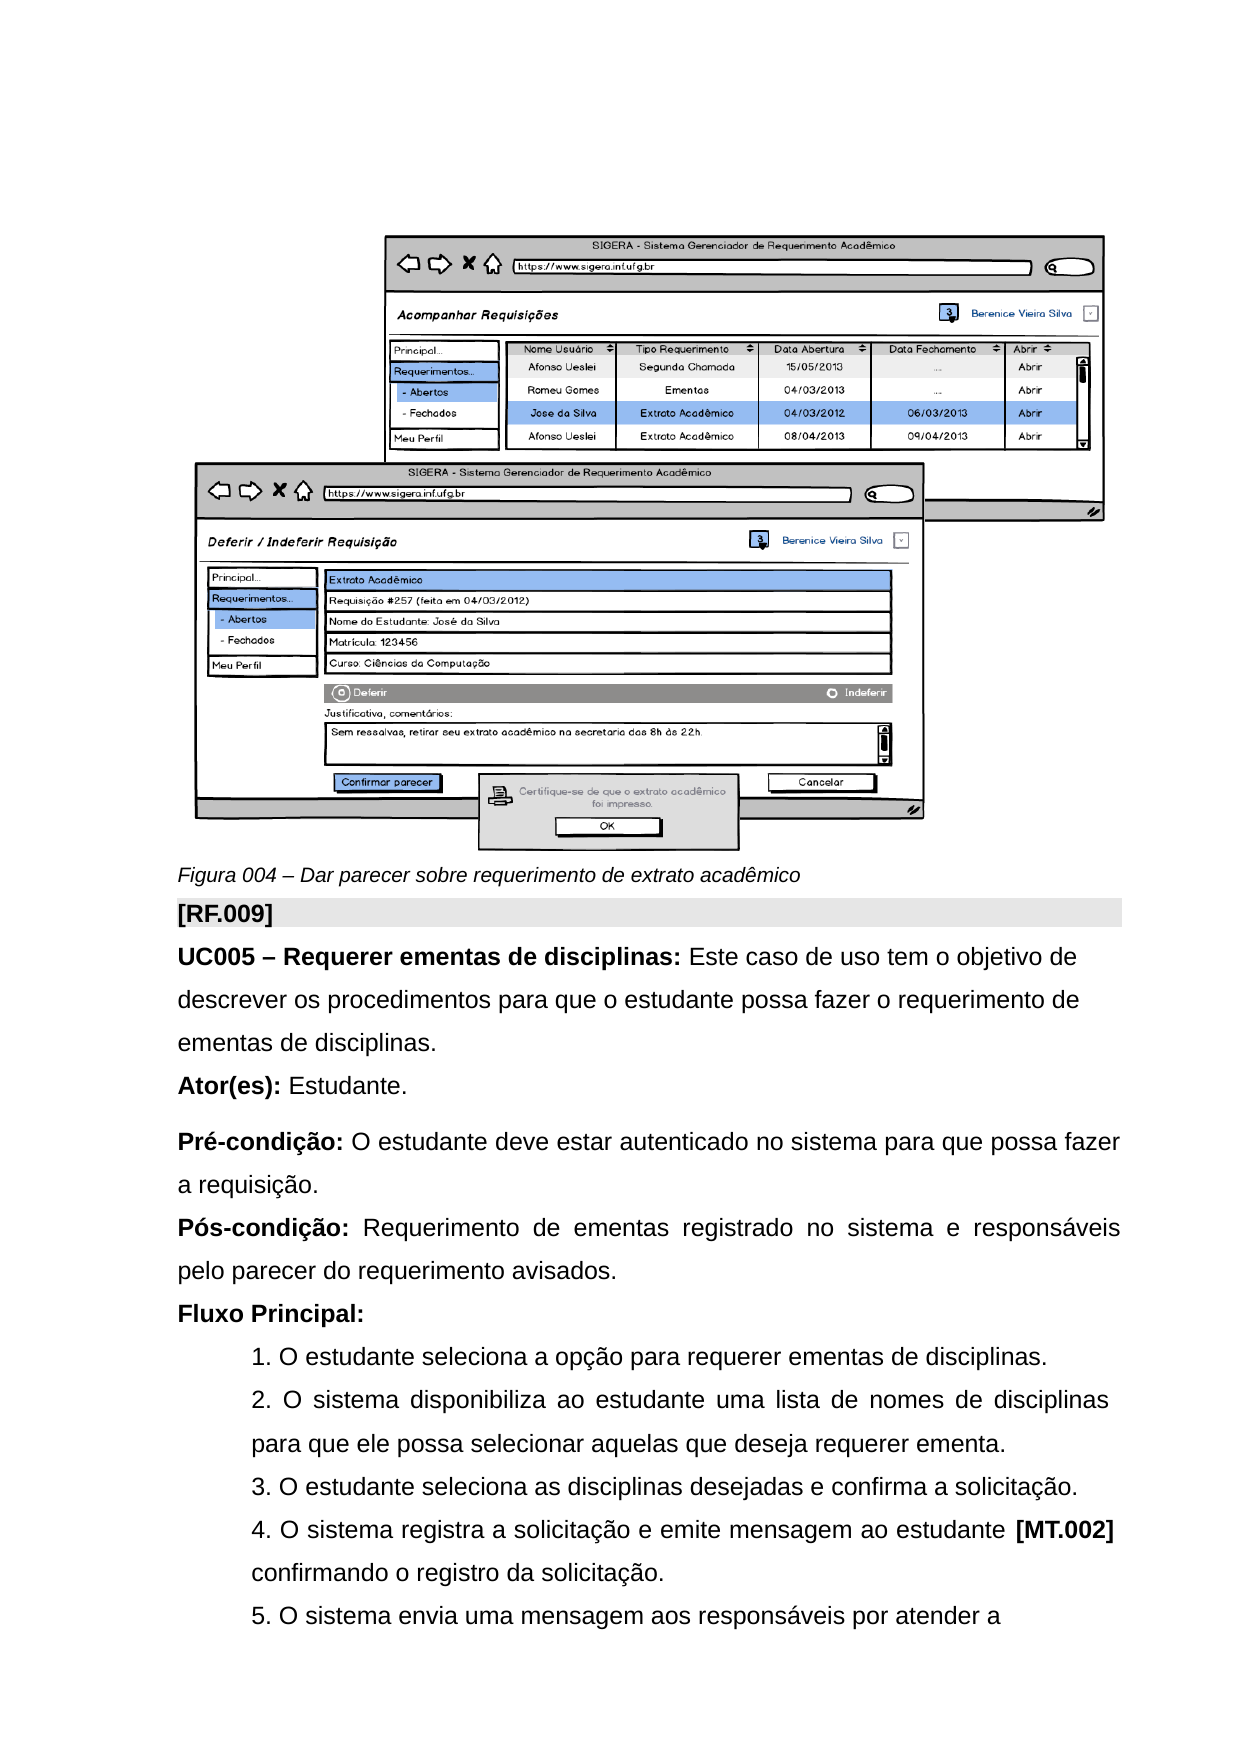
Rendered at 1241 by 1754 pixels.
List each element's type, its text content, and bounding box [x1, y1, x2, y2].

text 5. O sistema envia uma mensagem aos responsáveis por atender a [177, 1601, 1122, 1630]
text 3. O estudante seleciona as disciplinas desejadas e confirma a solicitação. [177, 1472, 1122, 1500]
text Pré-condição: O estudante deve estar autenticado no sistema para que possa fazer a requisição. [177, 1127, 1122, 1198]
picture [194, 235, 1105, 851]
text Figura 004 – Dar parecer sobre requerimento de extrato acadêmico [177, 235, 1122, 887]
text 4. O sistema registra a solicitação e emite mensagem ao estudante [MT.002] confirmando o registro da solicitação. [177, 1515, 1122, 1587]
text 2. O sistema disponibiliza ao estudante uma lista de nomes de disciplinas para que ele possa selecionar aquelas que deseja requerer ementa. [177, 1385, 1122, 1457]
text [RF.009] [177, 898, 1122, 927]
text Fluxo Principal: [177, 1299, 1122, 1328]
text UC005 – Requerer ementas de disciplinas: Este caso de uso tem o objetivo de descrever os procedimentos para que o estudante possa fazer o requerimento de ementas de disciplinas. Ator(es): Estudante. [177, 942, 1122, 1100]
text 1. O estudante seleciona a opção para requerer ementas de disciplinas. [177, 1342, 1122, 1371]
text Pós-condição: Requerimento de ementas registrado no sistema e responsáveis pelo parecer do requerimento avisados. [177, 1213, 1122, 1285]
